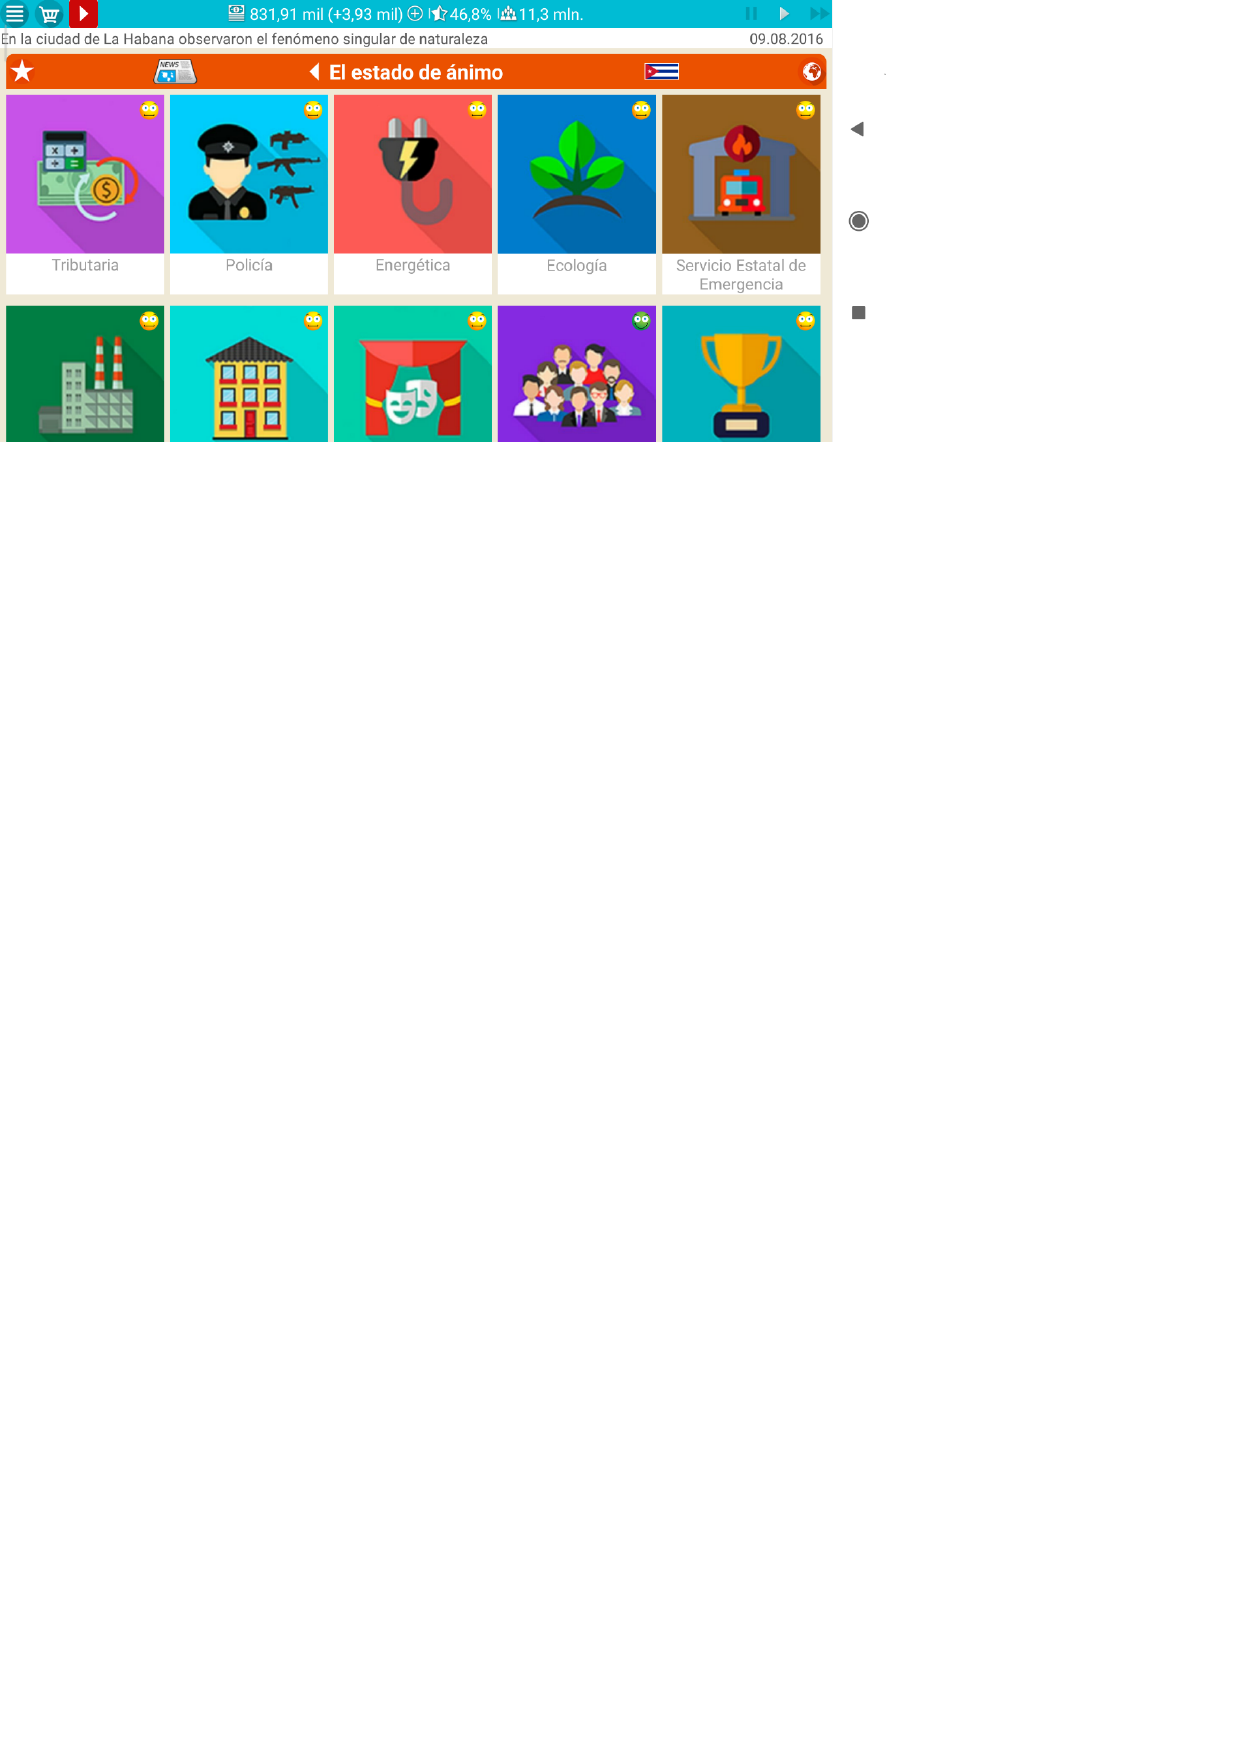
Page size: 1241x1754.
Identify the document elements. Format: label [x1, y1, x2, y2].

picture [0, 0, 885, 442]
